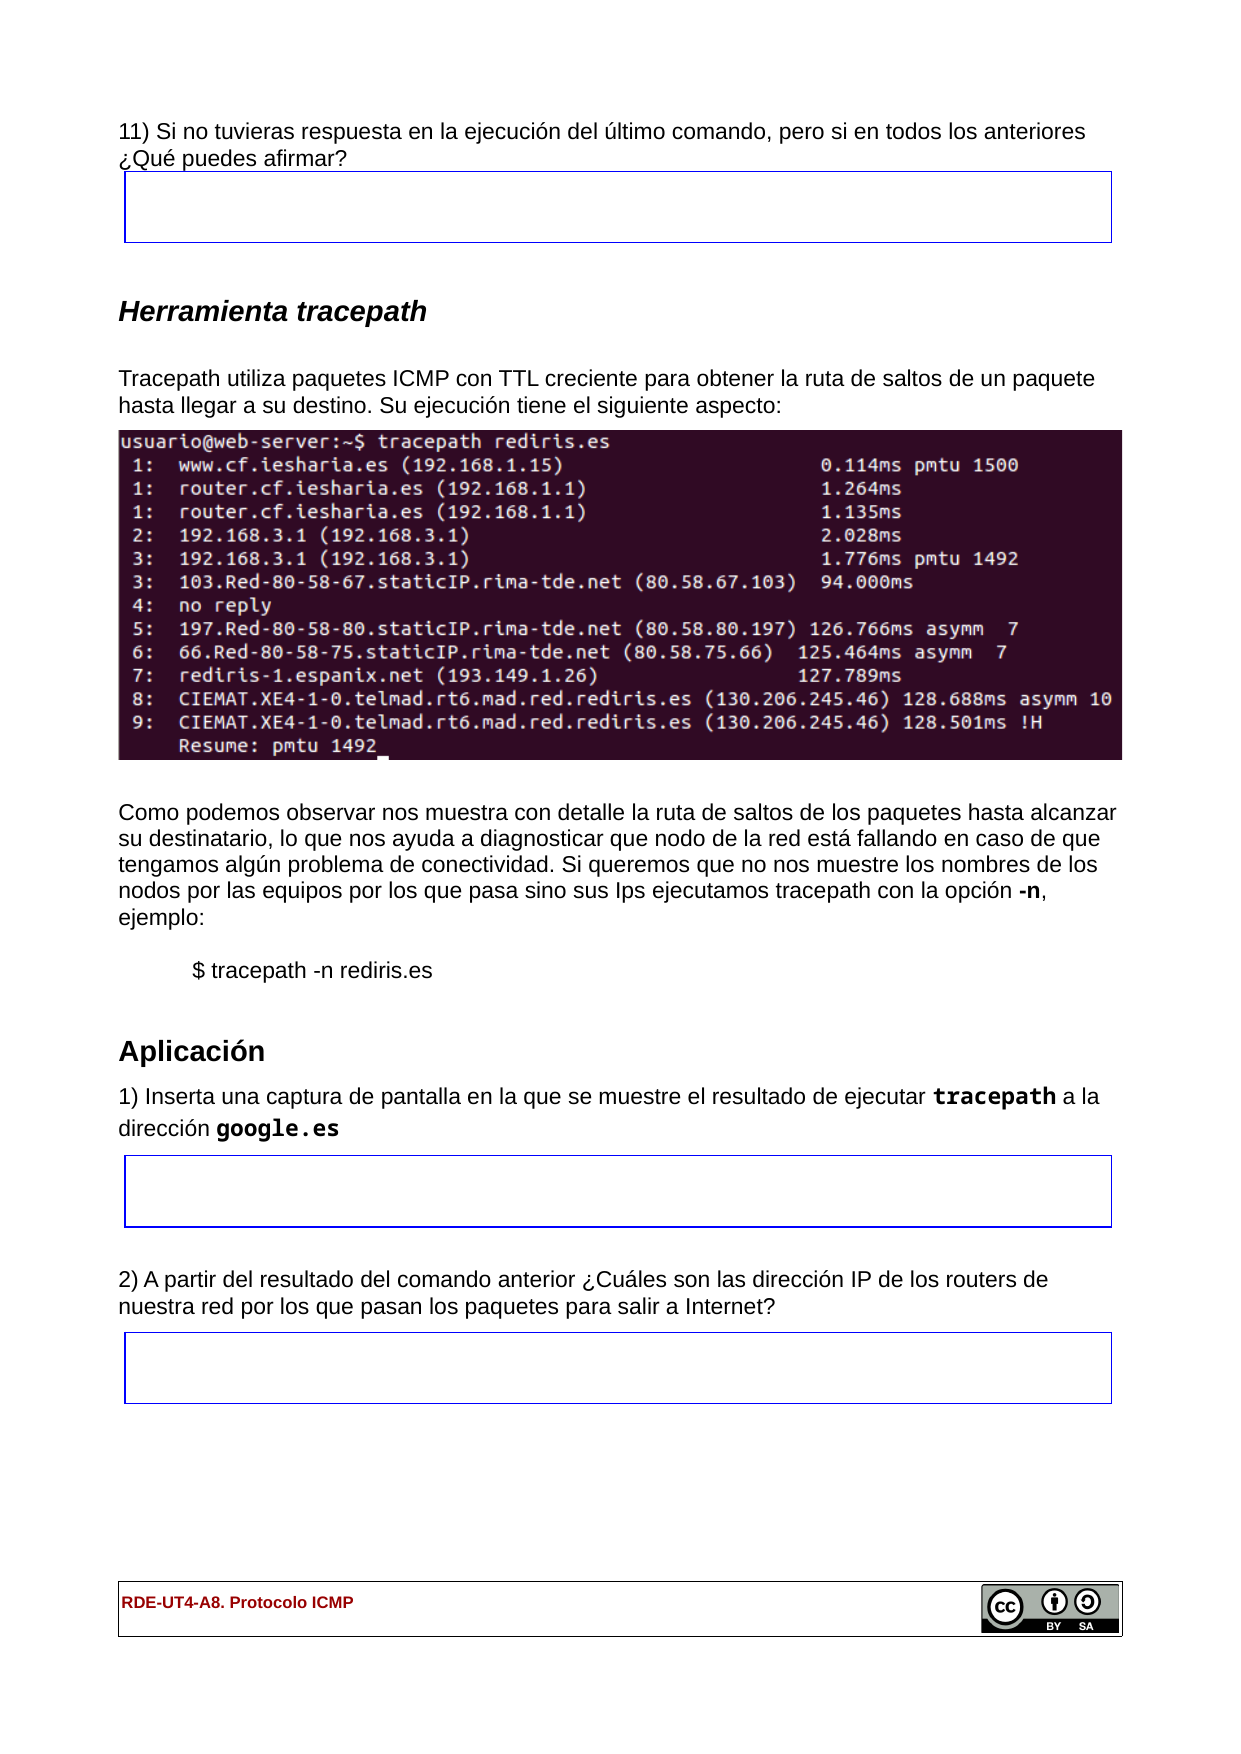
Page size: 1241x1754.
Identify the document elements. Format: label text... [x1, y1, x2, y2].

picture [118, 430, 1123, 760]
picture [981, 1584, 1119, 1633]
text $ tracepath -n rediris.es [192, 957, 1122, 983]
subtitle Herramienta tracepath [118, 294, 1122, 328]
subtitle Aplicación [118, 1034, 1122, 1068]
table_header [126, 1156, 1111, 1226]
table_header [126, 172, 1111, 242]
text 2) A partir del resultado del comando anterior ¿Cuáles son las dirección IP de los routers de nuestra red por los que pasan los paquetes para salir a Internet? [118, 1266, 1122, 1319]
text 1) Inserta una captura de pantalla en la que se muestre el resultado de ejecutar tracepath a la dirección google.es [118, 1080, 1122, 1143]
text 11) Si no tuvieras respuesta en la ejecución del último comando, pero si en todos los anteriores ¿Qué puedes afirmar? [118, 118, 1122, 171]
subtitle Tracepath utiliza paquetes ICMP con TTL creciente para obtener la ruta de saltos de un paquete hasta llegar a su destino. Su ejecución tiene el siguiente aspecto: [118, 365, 1122, 418]
text Como podemos observar nos muestra con detalle la ruta de saltos de los paquetes hasta alcanzar su destinatario, lo que nos ayuda a diagnosticar que nodo de la red está fallando en caso de que tengamos algún problema de conectividad. Si queremos que no nos muestre los nombres de los nodos por las equipos por los que pasa sino sus Ips ejecutamos tracepath con la opción -n, ejemplo: [118, 798, 1122, 930]
table_header [126, 1333, 1111, 1403]
